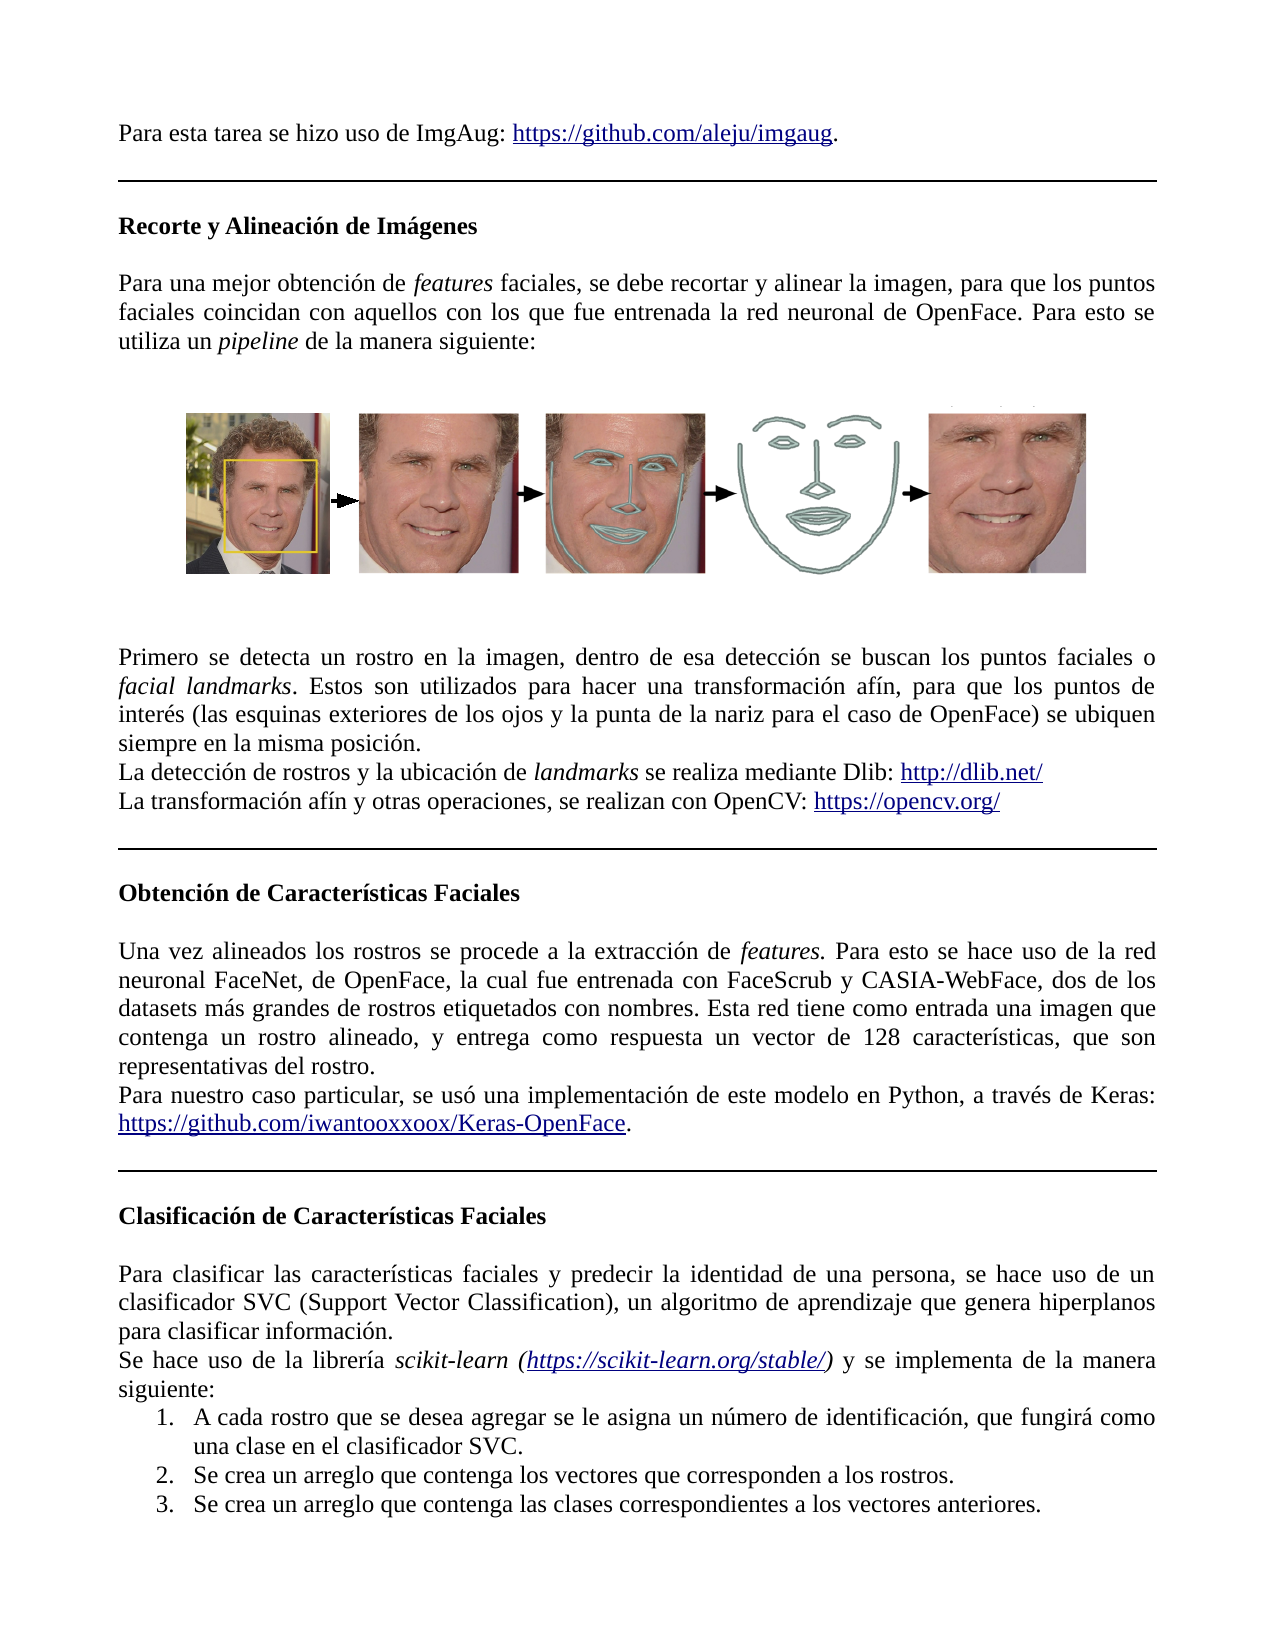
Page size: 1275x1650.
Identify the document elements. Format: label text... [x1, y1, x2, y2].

text Para una mejor obtención de features faciales, se debe recortar y alinear la imagen, para que los puntos faciales coincidan con aquellos con los que fue entrenada la red neuronal de OpenFace. Para esto se utiliza un pipeline de la manera siguiente: [118, 268, 1157, 354]
picture [358, 406, 1087, 578]
text Para clasificar las características faciales y predecir la identidad de una persona, se hace uso de un clasificador SVC (Support Vector Classification), un algoritmo de aprendizaje que genera hiperplanos para clasificar información. [118, 1259, 1157, 1345]
text Primero se detecta un rostro en la imagen, dentro de esa detección se buscan los puntos faciales o facial landmarks. Estos son utilizados para hacer una transformación afín, para que los puntos de interés (las esquinas exteriores de los ojos y la punta de la nariz para el caso de OpenFace) se ubiquen siempre en la misma posición. [118, 642, 1157, 757]
picture [186, 413, 330, 574]
text La transformación afín y otras operaciones, se realizan con OpenCV: https://opencv.org/ [118, 786, 1157, 814]
text Para esta tarea se hizo uso de ImgAug: https://github.com/aleju/imgaug. [118, 118, 1157, 147]
text Clasificación de Características Faciales [118, 1201, 1157, 1230]
text Una vez alineados los rostros se procede a la extracción de features. Para esto se hace uso de la red neuronal FaceNet, de OpenFace, la cual fue entrenada con FaceScrub y CASIA-WebFace, dos de los datasets más grandes de rostros etiquetados con nombres. Esta red tiene como entrada una imagen que contenga un rostro alineado, y entrega como respuesta un vector de 128 características, que son representativas del rostro. [118, 936, 1157, 1080]
list Se crea un arreglo que contenga las clases correspondientes a los vectores anteriores. [156, 1489, 1157, 1517]
list Se crea un arreglo que contenga los vectores que corresponden a los rostros. [156, 1460, 1157, 1489]
text La detección de rostros y la ubicación de landmarks se realiza mediante Dlib: http://dlib.net/ [118, 757, 1157, 786]
text Obtención de Características Faciales [118, 878, 1157, 907]
text Se hace uso de la librería scikit-learn (https://scikit-learn.org/stable/) y se implementa de la manera siguiente: [118, 1345, 1157, 1402]
text Para nuestro caso particular, se usó una implementación de este modelo en Python, a través de Keras: https://github.com/iwantooxxoox/Keras-OpenFace. [118, 1080, 1157, 1137]
text Recorte y Alineación de Imágenes [118, 211, 1157, 239]
list A cada rostro que se desea agregar se le asigna un número de identificación, que fungirá como una clase en el clasificador SVC. [156, 1402, 1157, 1460]
